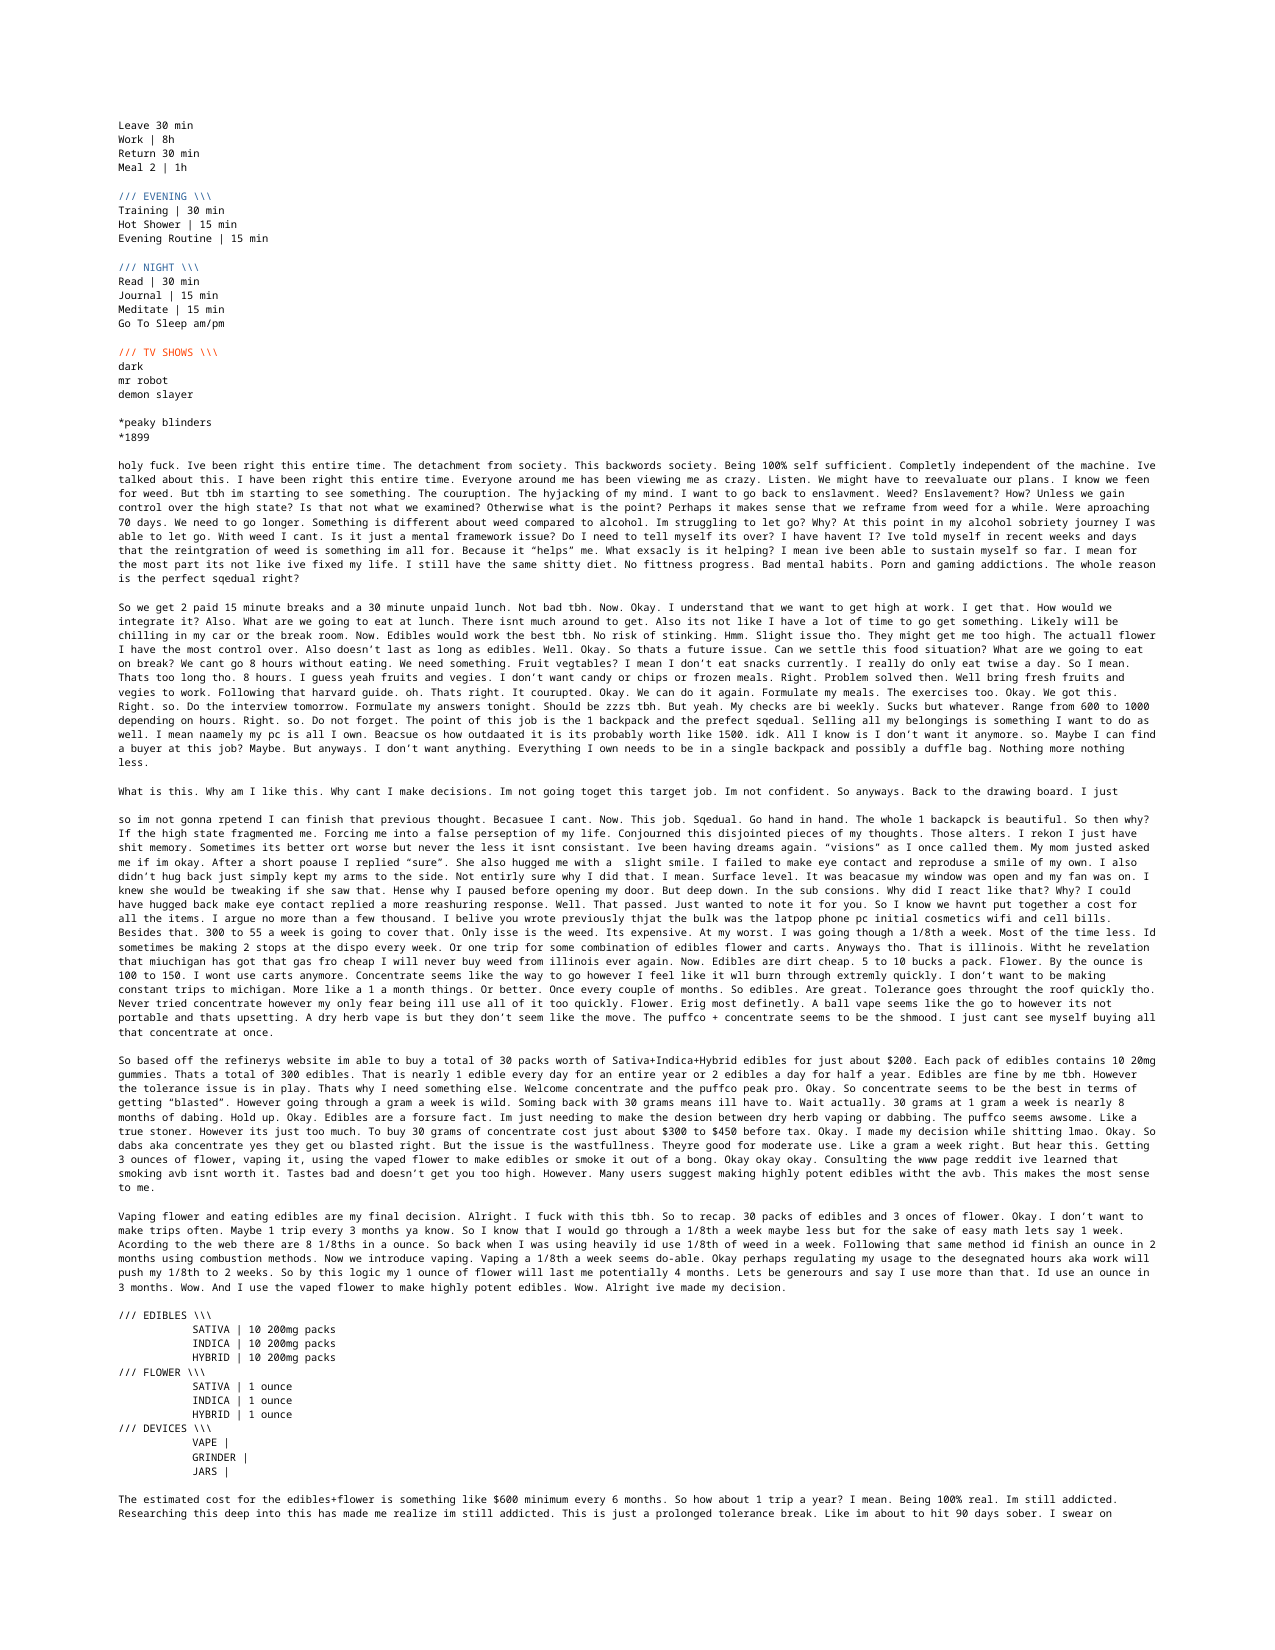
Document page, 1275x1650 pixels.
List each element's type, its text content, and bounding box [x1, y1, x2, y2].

text Work | 8h [118, 132, 1157, 146]
text /// FLOWER \\\ [118, 1365, 1157, 1379]
text HYBRID | 1 ounce [118, 1407, 1157, 1421]
text *1899 [118, 430, 1157, 444]
text dark [118, 359, 1157, 373]
text Meditate | 15 min [118, 302, 1157, 316]
text GRINDER | [118, 1450, 1157, 1464]
text The estimated cost for the edibles+flower is something like $600 minimum every 6 months. So how about 1 trip a year? I mean. Being 100% real. Im still addicted. Researching this deep into this has made me realize im still addicted. This is just a prolonged tolerance break. Like im about to hit 90 days sober. I swear on [118, 1492, 1157, 1521]
text INDICA | 10 200mg packs [118, 1336, 1157, 1351]
text Leave 30 min [118, 118, 1157, 132]
text /// EVENING \\\ [118, 189, 1157, 203]
text Training | 30 min [118, 203, 1157, 217]
text INDICA | 1 ounce [118, 1393, 1157, 1407]
text holy fuck. Ive been right this entire time. The detachment from society. This backwords society. Being 100% self sufficient. Completly independent of the machine. Ive talked about this. I have been right this entire time. Everyone around me has been viewing me as crazy. Listen. We might have to reevaluate our plans. I know we feen for weed. But tbh im starting to see something. The couruption. The hyjacking of my mind. I want to go back to enslavment. Weed? Enslavement? How? Unless we gain control over the high state? Is that not what we examined? Otherwise what is the point? Perhaps it makes sense that we reframe from weed for a while. Were aproaching 70 days. We need to go longer. Something is different about weed compared to alcohol. Im struggling to let go? Why? At this point in my alcohol sobriety journey I was able to let go. With weed I cant. Is it just a mental framework issue? Do I need to tell myself its over? I have havent I? Ive told myself in recent weeks and days that the reintgration of weed is something im all for. Because it “helps” me. What exsacly is it helping? I mean ive been able to sustain myself so far. I mean for the most part its not like ive fixed my life. I still have the same shitty diet. No fittness progress. Bad mental habits. Porn and gaming addictions. The whole reason is the perfect sqedual right? [118, 458, 1157, 586]
text SATIVA | 10 200mg packs [118, 1322, 1157, 1336]
text JARS | [118, 1464, 1157, 1478]
text /// NIGHT \\\ [118, 260, 1157, 274]
text So based off the refinerys website im able to buy a total of 30 packs worth of Sativa+Indica+Hybrid edibles for just about $200. Each pack of edibles contains 10 20mg gummies. Thats a total of 300 edibles. That is nearly 1 edible every day for an entire year or 2 edibles a day for half a year. Edibles are fine by me tbh. However the tolerance issue is in play. Thats why I need something else. Welcome concentrate and the puffco peak pro. Okay. So concentrate seems to be the best in terms of getting “blasted”. However going through a gram a week is wild. Soming back with 30 grams means ill have to. Wait actually. 30 grams at 1 gram a week is nearly 8 months of dabing. Hold up. Okay. Edibles are a forsure fact. Im just needing to make the desion between dry herb vaping or dabbing. The puffco seems awsome. Like a true stoner. However its just too much. To buy 30 grams of concentrate cost just about $300 to $450 before tax. Okay. I made my decision while shitting lmao. Okay. So dabs aka concentrate yes they get ou blasted right. But the issue is the wastfullness. Theyre good for moderate use. Like a gram a week right. But hear this. Getting 3 ounces of flower, vaping it, using the vaped flower to make edibles or smoke it out of a bong. Okay okay okay. Consulting the www page reddit ive learned that smoking avb isnt worth it. Tastes bad and doesn’t get you too high. However. Many users suggest making highly potent edibles witht the avb. This makes the most sense to me. [118, 1053, 1157, 1195]
text So we get 2 paid 15 minute breaks and a 30 minute unpaid lunch. Not bad tbh. Now. Okay. I understand that we want to get high at work. I get that. How would we integrate it? Also. What are we going to eat at lunch. There isnt much around to get. Also its not like I have a lot of time to go get something. Likely will be chilling in my car or the break room. Now. Edibles would work the best tbh. No risk of stinking. Hmm. Slight issue tho. They might get me too high. The actuall flower I have the most control over. Also doesn’t last as long as edibles. Well. Okay. So thats a future issue. Can we settle this food situation? What are we going to eat on break? We cant go 8 hours without eating. We need something. Fruit vegtables? I mean I don’t eat snacks currently. I really do only eat twise a day. So I mean. Thats too long tho. 8 hours. I guess yeah fruits and vegies. I don’t want candy or chips or frozen meals. Right. Problem solved then. Well bring fresh fruits and vegies to work. Following that harvard guide. oh. Thats right. It courupted. Okay. We can do it again. Formulate my meals. The exercises too. Okay. We got this. Right. so. Do the interview tomorrow. Formulate my answers tonight. Should be zzzs tbh. But yeah. My checks are bi weekly. Sucks but whatever. Range from 600 to 1000 depending on hours. Right. so. Do not forget. The point of this job is the 1 backpack and the prefect sqedual. Selling all my belongings is something I want to do as well. I mean naamely my pc is all I own. Beacsue os how outdaated it is its probably worth like 1500. idk. All I know is I don’t want it anymore. so. Maybe I can find a buyer at this job? Maybe. But anyways. I don’t want anything. Everything I own needs to be in a single backpack and possibly a duffle bag. Nothing more nothing less. [118, 600, 1157, 770]
text Journal | 15 min [118, 288, 1157, 302]
text *peaky blinders [118, 416, 1157, 430]
text Meal 2 | 1h [118, 161, 1157, 175]
text mr robot [118, 373, 1157, 387]
text VAPE | [118, 1436, 1157, 1450]
text /// EDIBLES \\\ [118, 1308, 1157, 1322]
text Go To Sleep am/pm [118, 316, 1157, 331]
text Return 30 min [118, 146, 1157, 161]
text HYBRID | 10 200mg packs [118, 1351, 1157, 1365]
text /// DEVICES \\\ [118, 1421, 1157, 1436]
text SATIVA | 1 ounce [118, 1379, 1157, 1393]
text What is this. Why am I like this. Why cant I make decisions. Im not going toget this target job. Im not confident. So anyways. Back to the drawing board. I just [118, 784, 1157, 798]
text Evening Routine | 15 min [118, 231, 1157, 246]
text so im not gonna rpetend I can finish that previous thought. Becasuee I cant. Now. This job. Sqedual. Go hand in hand. The whole 1 backapck is beautiful. So then why? If the high state fragmented me. Forcing me into a false perseption of my life. Conjourned this disjointed pieces of my thoughts. Those alters. I rekon I just have shit memory. Sometimes its better ort worse but never the less it isnt consistant. Ive been having dreams again. “visions” as I once called them. My mom justed asked me if im okay. After a short poause I replied “sure”. She also hugged me with a slight smile. I failed to make eye contact and reproduse a smile of my own. I also didn’t hug back just simply kept my arms to the side. Not entirly sure why I did that. I mean. Surface level. It was beacasue my window was open and my fan was on. I knew she would be tweaking if she saw that. Hense why I paused before opening my door. But deep down. In the sub consions. Why did I react like that? Why? I could have hugged back make eye contact replied a more reashuring response. Well. That passed. Just wanted to note it for you. So I know we havnt put together a cost for all the items. I argue no more than a few thousand. I belive you wrote previously thjat the bulk was the latpop phone pc initial cosmetics wifi and cell bills. Besides that. 300 to 55 a week is going to cover that. Only isse is the weed. Its expensive. At my worst. I was going though a 1/8th a week. Most of the time less. Id sometimes be making 2 stops at the dispo every week. Or one trip for some combination of edibles flower and carts. Anyways tho. That is illinois. Witht he revelation that miuchigan has got that gas fro cheap I will never buy weed from illinois ever again. Now. Edibles are dirt cheap. 5 to 10 bucks a pack. Flower. By the ounce is 100 to 150. I wont use carts anymore. Concentrate seems like the way to go however I feel like it wll burn through extremly quickly. I don’t want to be making constant trips to michigan. More like a 1 a month things. Or better. Once every couple of months. So edibles. Are great. Tolerance goes throught the roof quickly tho. Never tried concentrate however my only fear being ill use all of it too quickly. Flower. Erig most definetly. A ball vape seems like the go to however its not portable and thats upsetting. A dry herb vape is but they don’t seem like the move. The puffco + concentrate seems to be the shmood. I just cant see myself buying all that concentrate at once. [118, 812, 1157, 1039]
text demon slayer [118, 387, 1157, 401]
text /// TV SHOWS \\\ [118, 345, 1157, 359]
text Vaping flower and eating edibles are my final decision. Alright. I fuck with this tbh. So to recap. 30 packs of edibles and 3 onces of flower. Okay. I don’t want to make trips often. Maybe 1 trip every 3 months ya know. So I know that I would go through a 1/8th a week maybe less but for the sake of easy math lets say 1 week. Acording to the web there are 8 1/8ths in a ounce. So back when I was using heavily id use 1/8th of weed in a week. Following that same method id finish an ounce in 2 months using combustion methods. Now we introduce vaping. Vaping a 1/8th a week seems do-able. Okay perhaps regulating my usage to the desegnated hours aka work will push my 1/8th to 2 weeks. So by this logic my 1 ounce of flower will last me potentially 4 months. Lets be generours and say I use more than that. Id use an ounce in 3 months. Wow. And I use the vaped flower to make highly potent edibles. Wow. Alright ive made my decision. [118, 1209, 1157, 1294]
text Hot Shower | 15 min [118, 217, 1157, 231]
text Read | 30 min [118, 274, 1157, 288]
